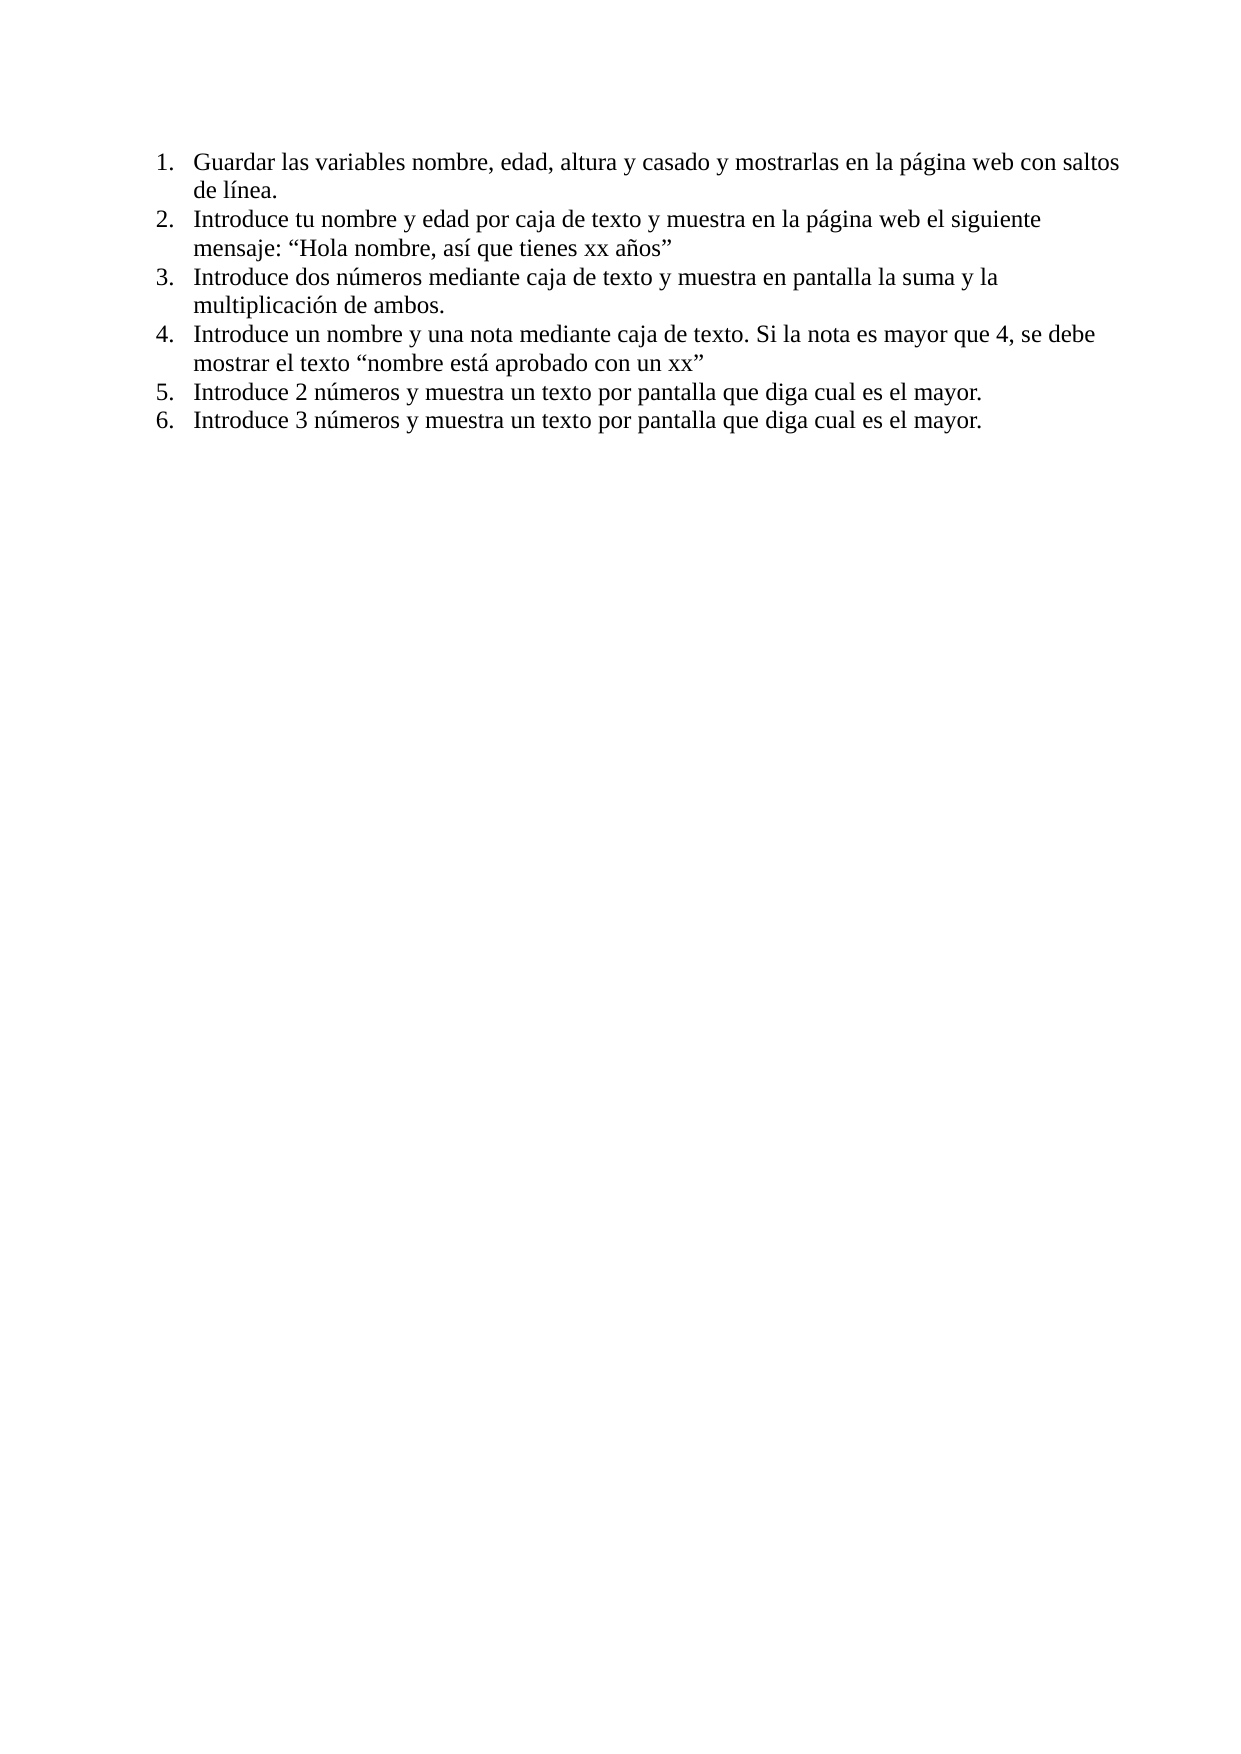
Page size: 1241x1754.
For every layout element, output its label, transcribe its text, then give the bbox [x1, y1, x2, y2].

list Introduce 3 números y muestra un texto por pantalla que diga cual es el mayor. [156, 406, 1122, 434]
list Introduce 2 números y muestra un texto por pantalla que diga cual es el mayor. [156, 377, 1122, 406]
list Introduce un nombre y una nota mediante caja de texto. Si la nota es mayor que 4, se debe mostrar el texto “nombre está aprobado con un xx” [156, 319, 1122, 377]
list Introduce dos números mediante caja de texto y muestra en pantalla la suma y la multiplicación de ambos. [156, 262, 1122, 319]
list Introduce tu nombre y edad por caja de texto y muestra en la página web el siguiente mensaje: “Hola nombre, así que tienes xx años” [156, 204, 1122, 262]
list Guardar las variables nombre, edad, altura y casado y mostrarlas en la página web con saltos de línea. [156, 147, 1122, 204]
